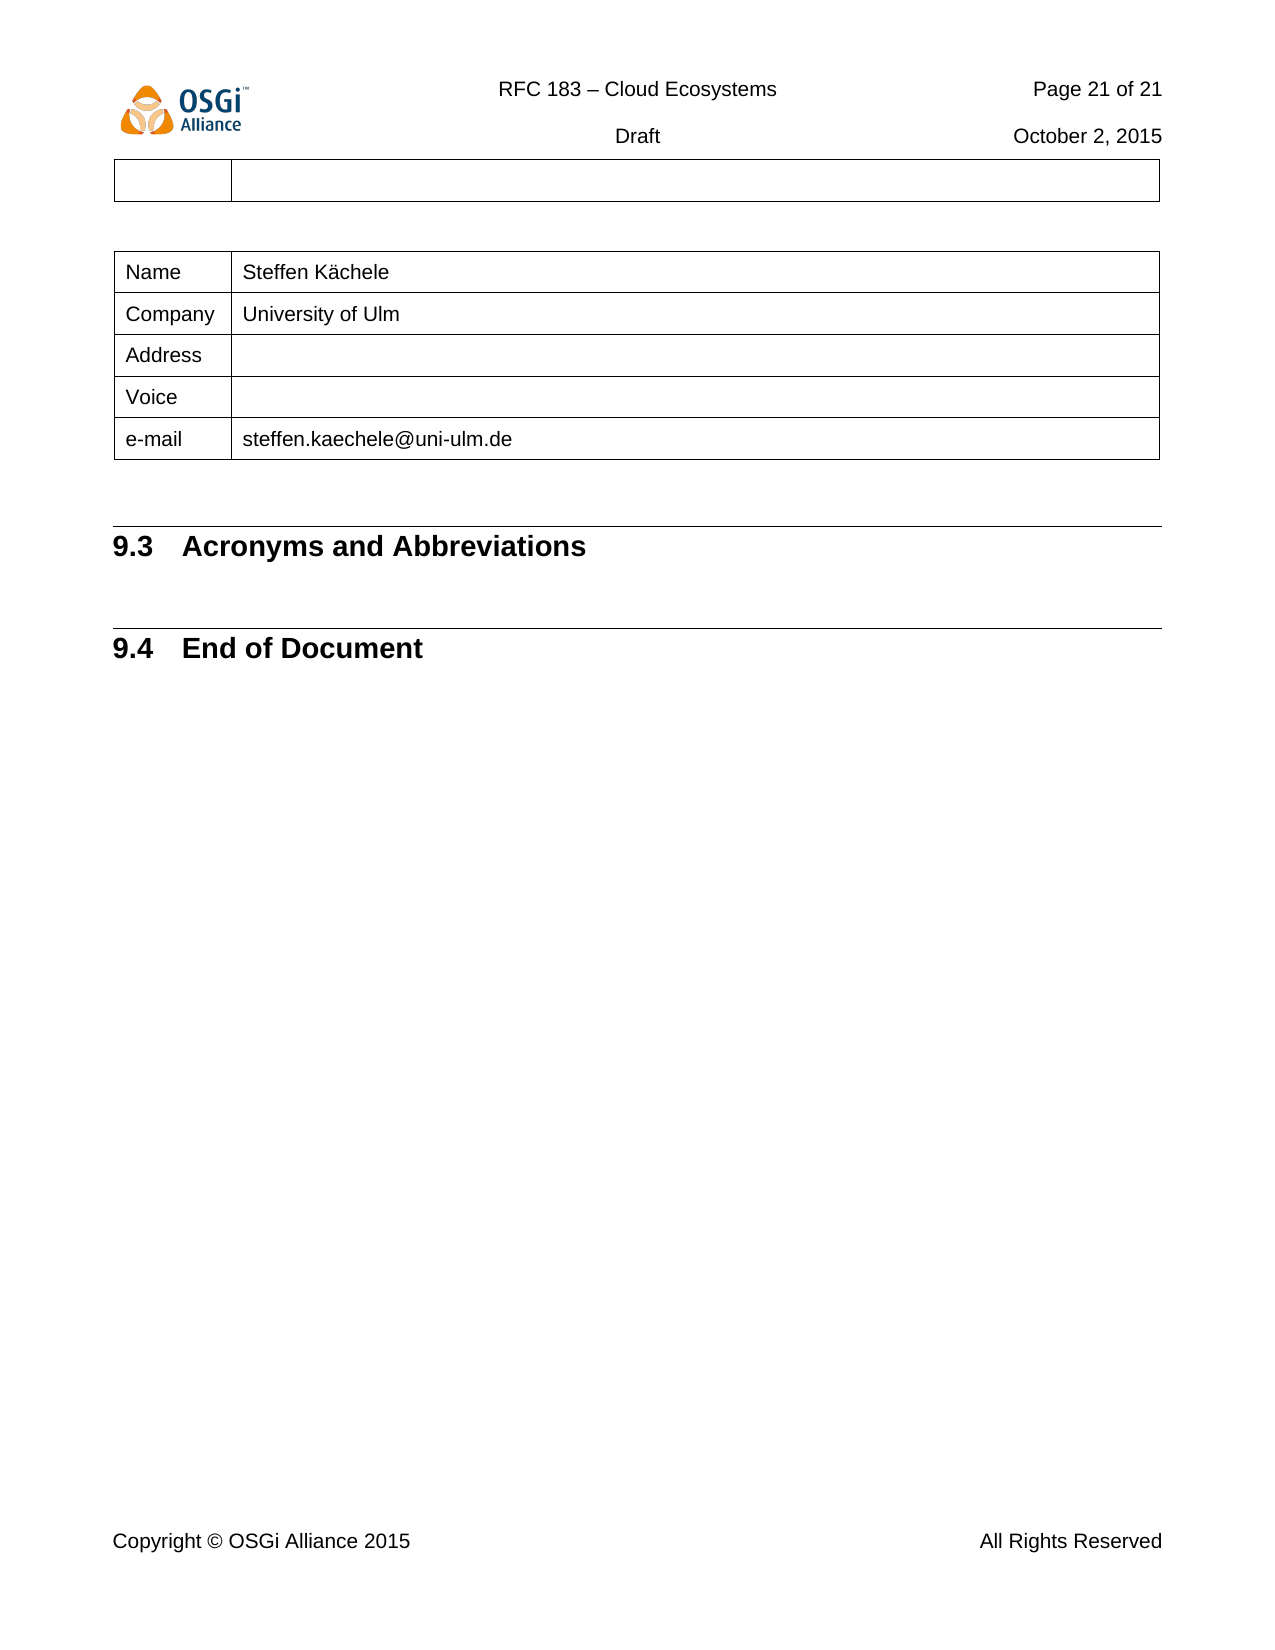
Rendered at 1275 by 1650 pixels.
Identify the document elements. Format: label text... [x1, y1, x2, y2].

table_cell steffen.kaechele@uni-ulm.de [232, 418, 1159, 459]
table_cell Voice [115, 377, 231, 417]
table_cell [232, 377, 1159, 417]
table_cell [115, 160, 231, 201]
picture [113, 78, 257, 142]
table_cell e-mail [115, 418, 231, 459]
table_header Name [115, 252, 231, 292]
table_cell Company [115, 293, 231, 334]
subtitle Acronyms and Abbreviations [112, 527, 1162, 562]
table_cell Address [115, 335, 231, 376]
table_header Steffen Kächele [232, 252, 1159, 292]
table_cell [232, 160, 1159, 201]
subtitle End of Document [112, 629, 1162, 664]
table_cell University of Ulm [232, 293, 1159, 334]
table_cell [232, 335, 1159, 376]
